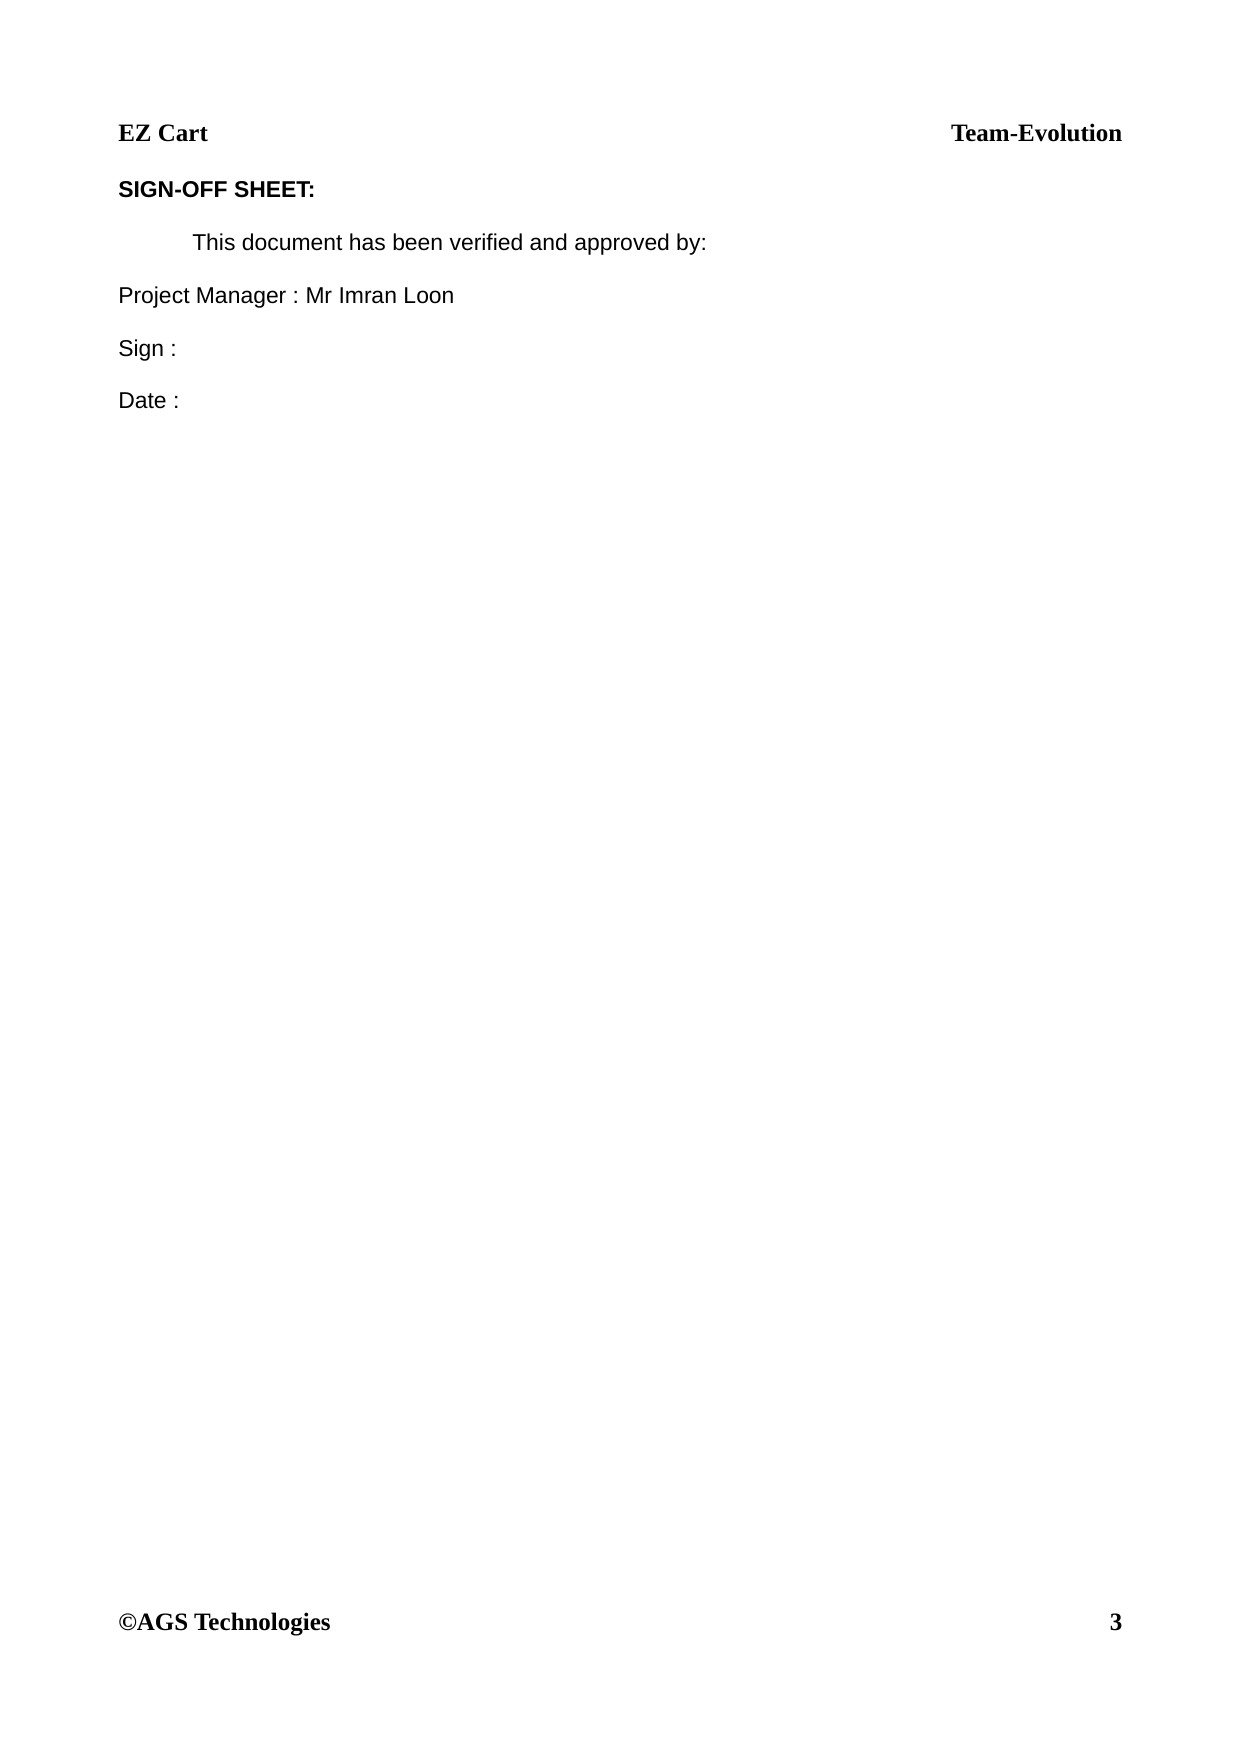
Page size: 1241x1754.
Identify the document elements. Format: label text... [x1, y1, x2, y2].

text Sign : [118, 334, 1122, 361]
text SIGN-OFF SHEET: [118, 176, 1122, 203]
text Date : [118, 387, 1122, 413]
text Project Manager : Mr Imran Loon [118, 282, 1122, 308]
text This document has been verified and approved by: [118, 229, 1122, 255]
